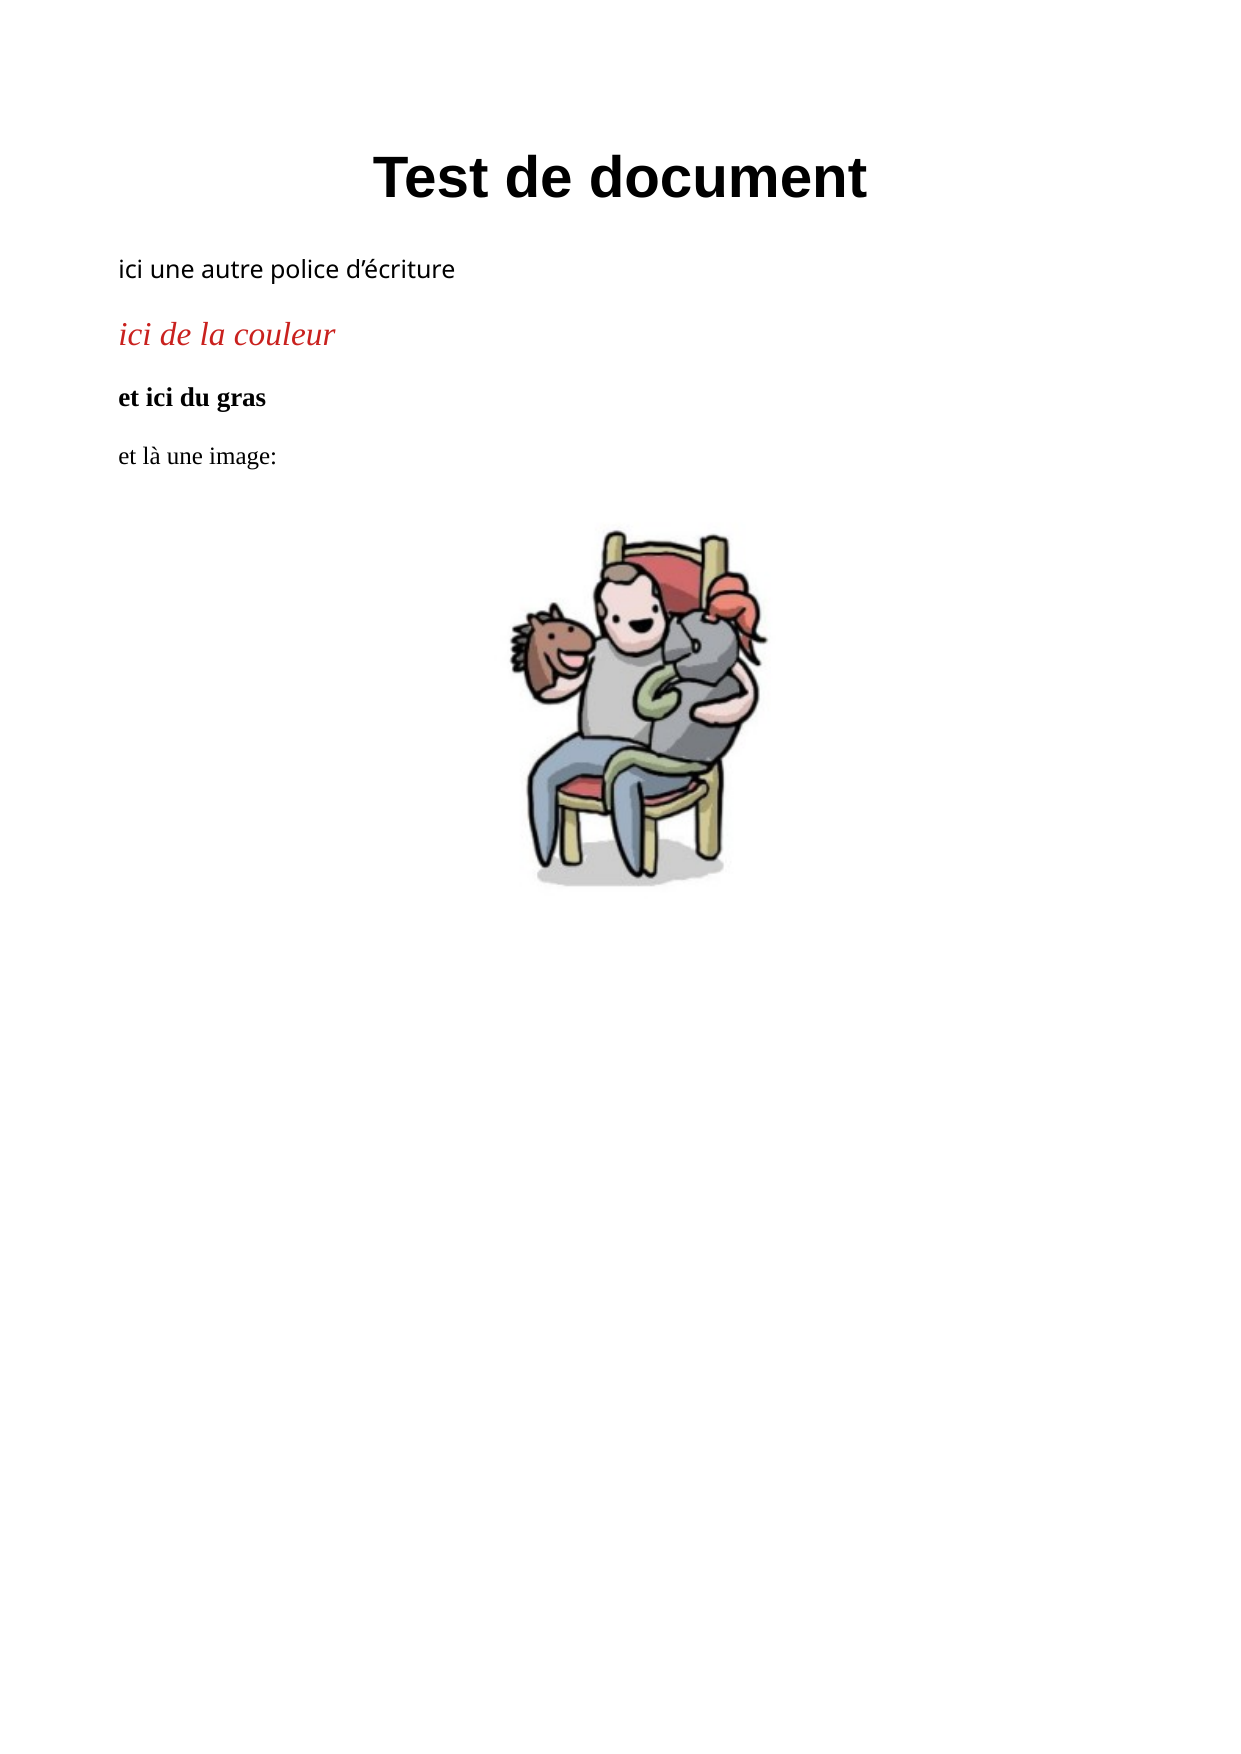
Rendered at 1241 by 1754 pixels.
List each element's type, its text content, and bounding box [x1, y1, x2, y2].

text ici une autre police d’écriture [118, 251, 1122, 286]
text et là une image: [118, 441, 1122, 470]
picture [420, 498, 820, 899]
text ici de la couleur [118, 314, 1122, 353]
text et ici du gras [118, 381, 1122, 412]
title Test de document [118, 143, 1122, 210]
